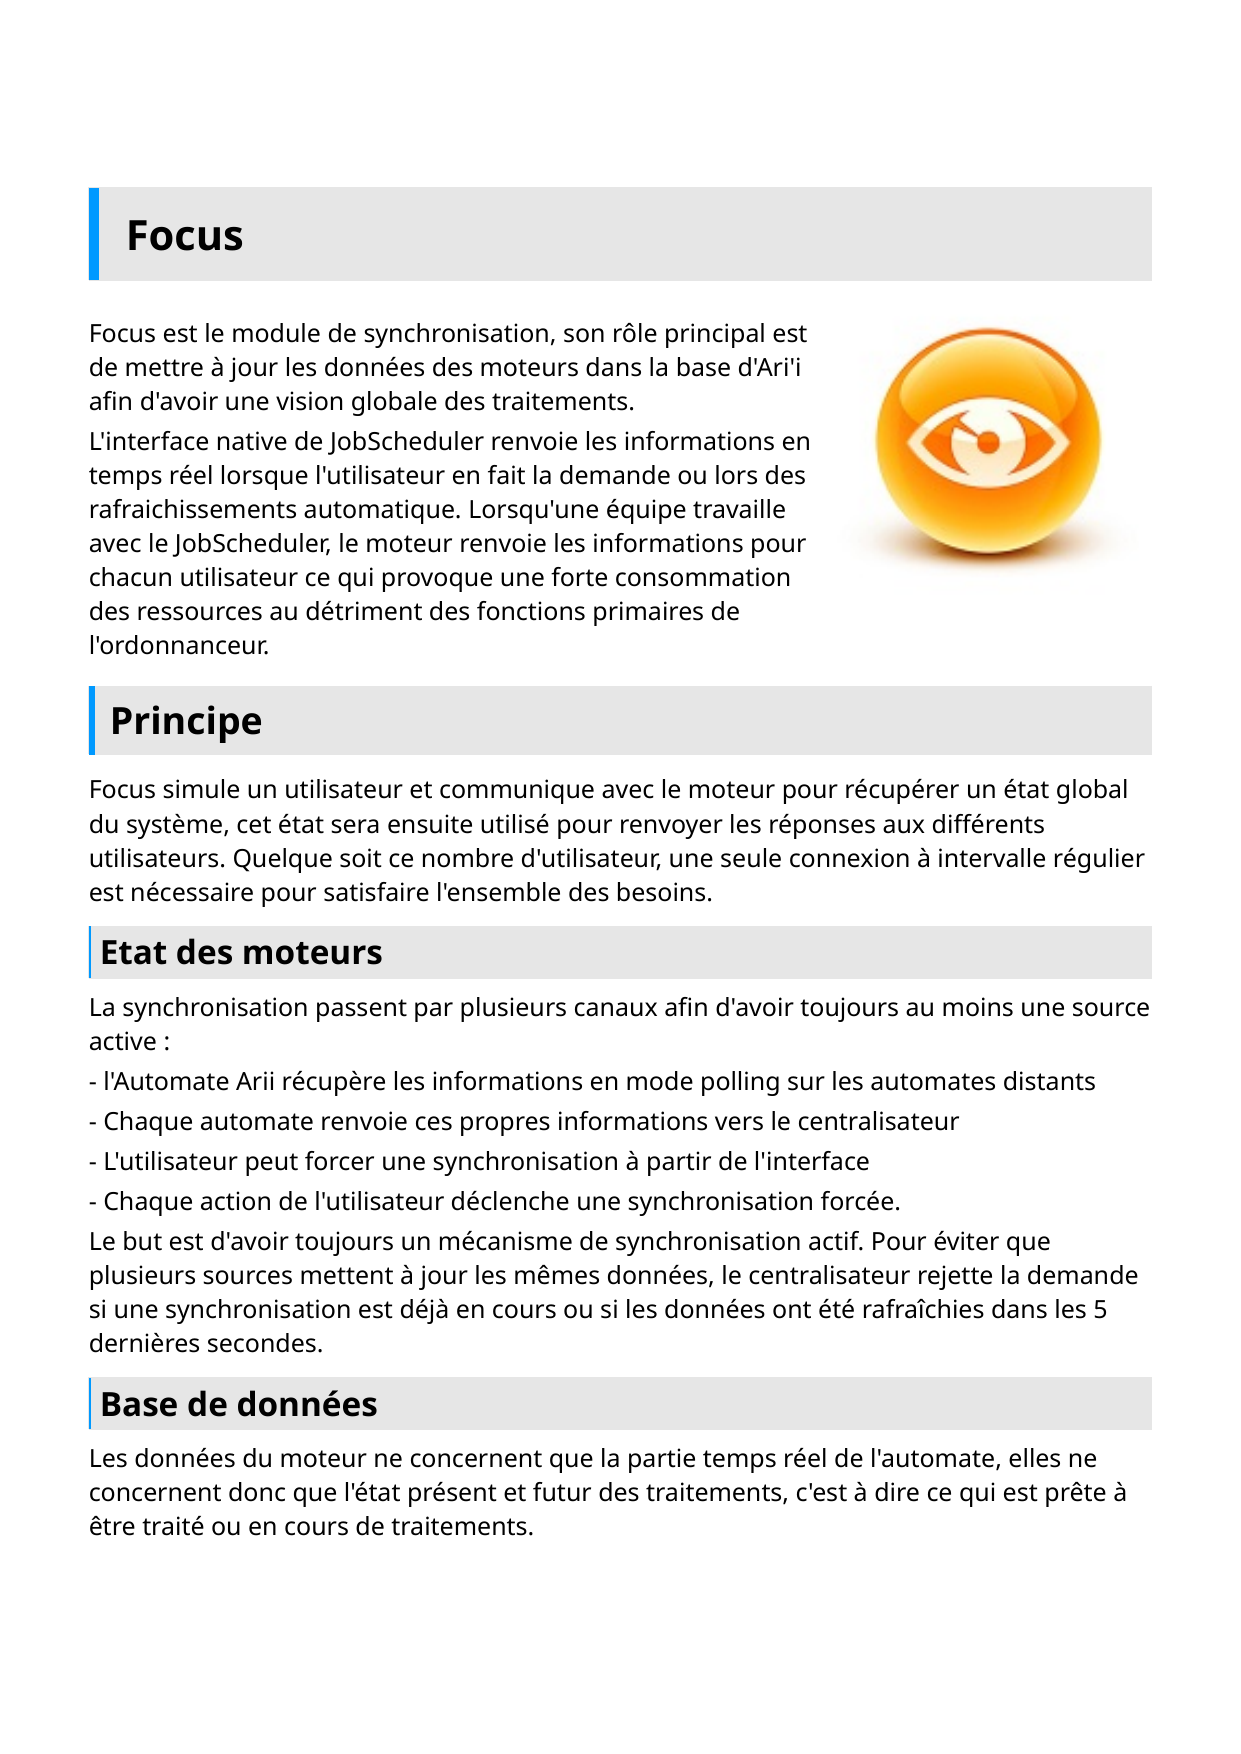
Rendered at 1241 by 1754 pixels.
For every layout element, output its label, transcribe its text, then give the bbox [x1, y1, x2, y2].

text Les données du moteur ne concernent que la partie temps réel de l'automate, elles ne concernent donc que l'état présent et futur des traitements, c'est à dire ce qui est prête à être traité ou en cours de traitements. [88, 1441, 1152, 1543]
text L'interface native de JobScheduler renvoie les informations en temps réel lorsque l'utilisateur en fait la demande ou lors des rafraichissements automatique. Lorsqu'une équipe travaille avec le JobScheduler, le moteur renvoie les informations pour chacun utilisateur ce qui provoque une forte consommation des ressources au détriment des fonctions primaires de l'ordonnanceur. [88, 423, 1152, 662]
text Le but est d'avoir toujours un mécanisme de synchronisation actif. Pour éviter que plusieurs sources mettent à jour les mêmes données, le centralisateur rejette la demande si une synchronisation est déjà en cours ou si les données ont été rafraîchies dans les 5 dernières secondes. [88, 1223, 1152, 1360]
text Focus est le module de synchronisation, son rôle principal est de mettre à jour les données des moteurs dans la base d'Ari'i afin d'avoir une vision globale des traitements. [88, 315, 826, 417]
text - Chaque action de l'utilisateur déclenche une synchronisation forcée. [88, 1183, 1152, 1217]
text Focus simule un utilisateur et communique avec le moteur pour récupérer un état global du système, cet état sera ensuite utilisé pour renvoyer les réponses aux différents utilisateurs. Quelque soit ce nombre d'utilisateur, une seule connexion à intervalle régulier est nécessaire pour satisfaire l'ensemble des besoins. [88, 772, 1152, 908]
text - L'utilisateur peut forcer une synchronisation à partir de l'interface [88, 1143, 1152, 1177]
subtitle Base de données [91, 1379, 1151, 1429]
text La synchronisation passent par plusieurs canaux afin d'avoir toujours au moins une source active : [88, 989, 1152, 1057]
subtitle Etat des moteurs [91, 927, 1151, 978]
text - Chaque automate renvoie ces propres informations vers le centralisateur [88, 1103, 1152, 1137]
subtitle Focus [99, 189, 1151, 280]
picture [826, 283, 1152, 608]
text - l'Automate Arii récupère les informations en mode polling sur les automates distants [88, 1063, 1152, 1097]
subtitle Principe [95, 687, 1151, 754]
